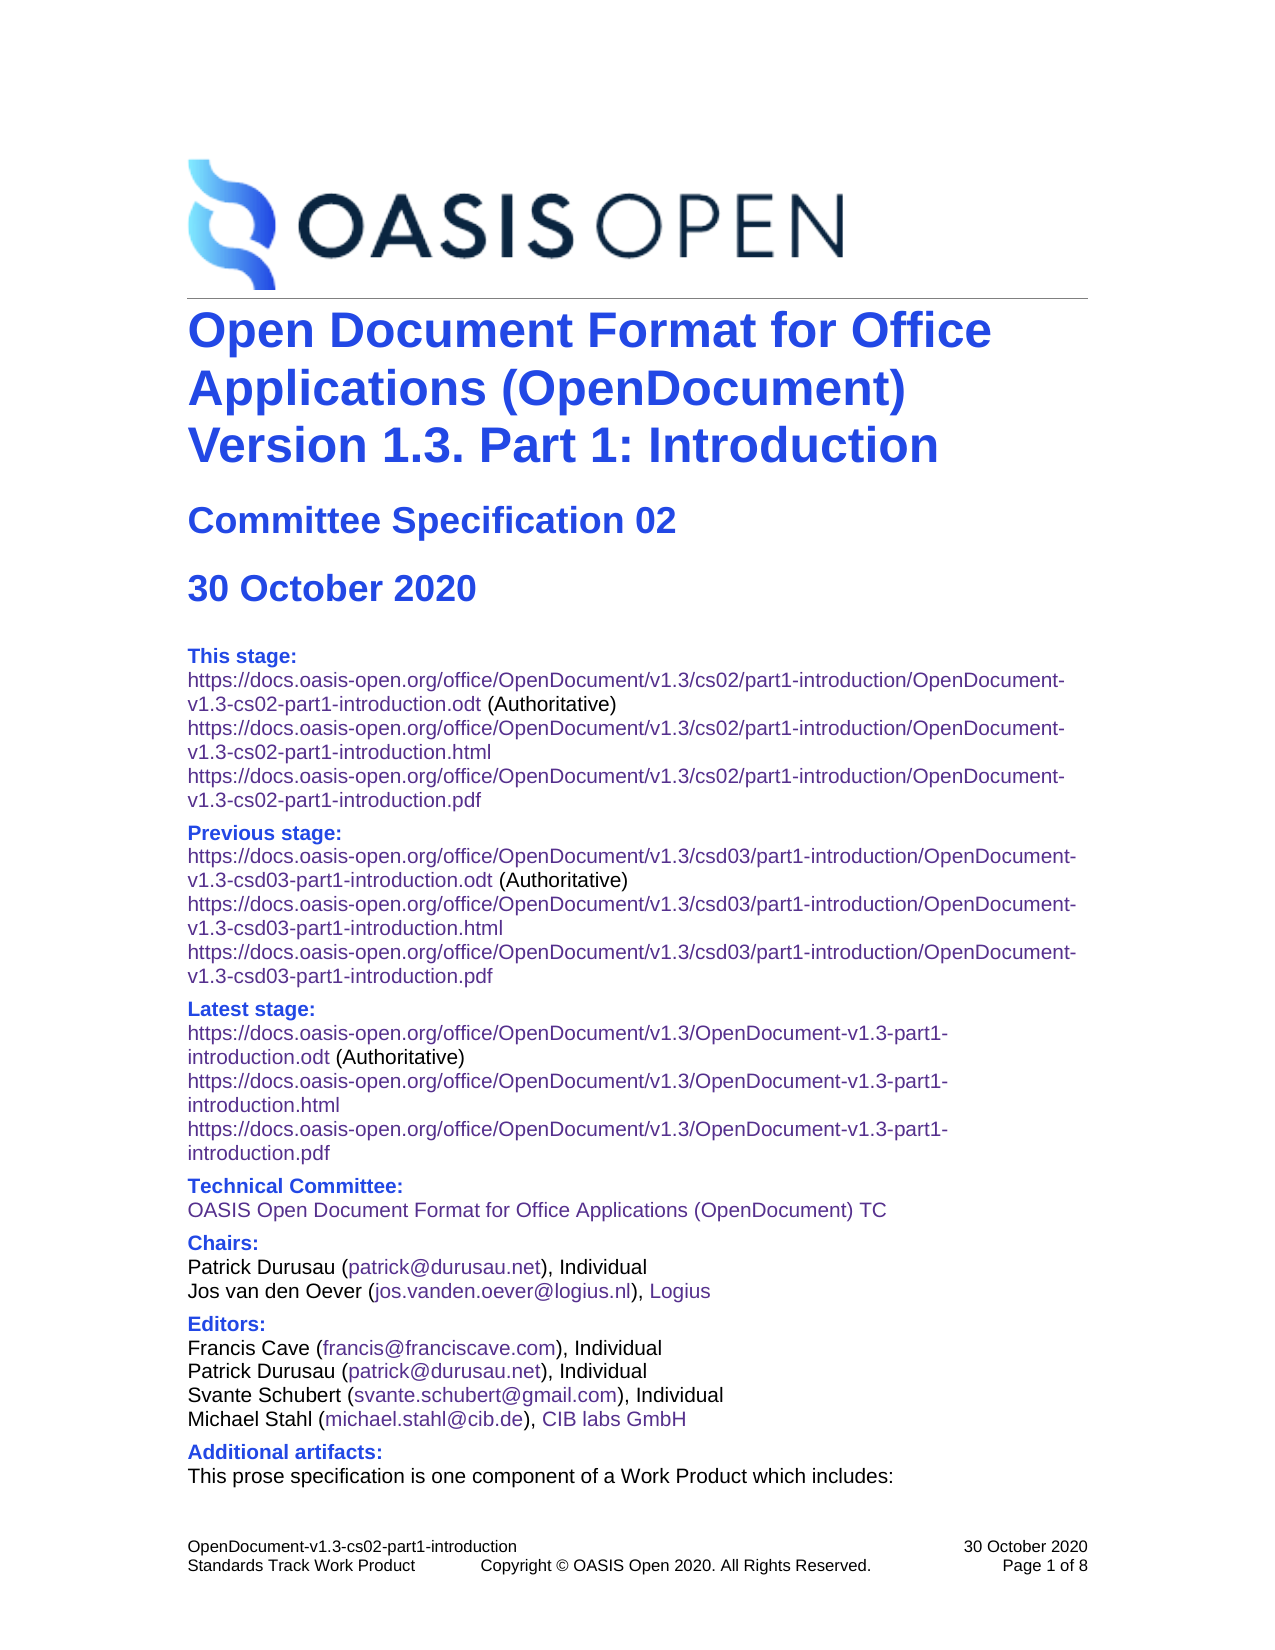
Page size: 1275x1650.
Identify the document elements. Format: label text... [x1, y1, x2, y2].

title Editors: [187, 1311, 1088, 1335]
subtitle 30 October 2020 [187, 563, 1088, 610]
title https://docs.oasis-open.org/office/OpenDocument/v1.3/csd03/part1-introduction/OpenDocument-v1.3-csd03-part1-introduction.odt (Authoritative) [187, 844, 1088, 892]
title Additional artifacts: [187, 1440, 1088, 1464]
title https://docs.oasis-open.org/office/OpenDocument/v1.3/cs02/part1-introduction/OpenDocument-v1.3-cs02-part1-introduction.html [187, 716, 1088, 763]
title Technical Committee: [187, 1174, 1088, 1198]
title Jos van den Oever (jos.vanden.oever@logius.nl), Logius [187, 1278, 1088, 1302]
title https://docs.oasis-open.org/office/OpenDocument/v1.3/cs02/part1-introduction/OpenDocument-v1.3-cs02-part1-introduction.pdf [187, 763, 1088, 811]
title https://docs.oasis-open.org/office/OpenDocument/v1.3/OpenDocument-v1.3-part1-introduction.pdf [187, 1117, 1088, 1165]
title Patrick Durusau (patrick@durusau.net), Individual [187, 1254, 1088, 1278]
title This stage: [187, 644, 1088, 668]
title https://docs.oasis-open.org/office/OpenDocument/v1.3/OpenDocument-v1.3-part1-introduction.html [187, 1069, 1088, 1117]
title https://docs.oasis-open.org/office/OpenDocument/v1.3/csd03/part1-introduction/OpenDocument-v1.3-csd03-part1-introduction.html [187, 892, 1088, 940]
title Svante Schubert (svante.schubert@gmail.com), Individual [187, 1383, 1088, 1407]
subtitle Committee Specification 02 [187, 495, 1088, 542]
title OASIS Open Document Format for Office Applications (OpenDocument) TC [187, 1198, 1088, 1222]
title This prose specification is one component of a Work Product which includes: [187, 1464, 1088, 1488]
title https://docs.oasis-open.org/office/OpenDocument/v1.3/csd03/part1-introduction/OpenDocument-v1.3-csd03-part1-introduction.pdf [187, 940, 1088, 988]
title https://docs.oasis-open.org/office/OpenDocument/v1.3/cs02/part1-introduction/OpenDocument-v1.3-cs02-part1-introduction.odt (Authoritative) [187, 668, 1088, 716]
title https://docs.oasis-open.org/office/OpenDocument/v1.3/OpenDocument-v1.3-part1-introduction.odt (Authoritative) [187, 1021, 1088, 1069]
title Michael Stahl (michael.stahl@cib.de), CIB labs GmbH [187, 1407, 1088, 1431]
title Previous stage: [187, 820, 1088, 844]
title Francis Cave (francis@franciscave.com), Individual [187, 1335, 1088, 1359]
title Patrick Durusau (patrick@durusau.net), Individual [187, 1359, 1088, 1383]
title Open Document Format for Office Applications (OpenDocument) Version 1.3. Part 1: Introduction [187, 299, 1088, 473]
title Latest stage: [187, 997, 1088, 1021]
title Chairs: [187, 1231, 1088, 1254]
